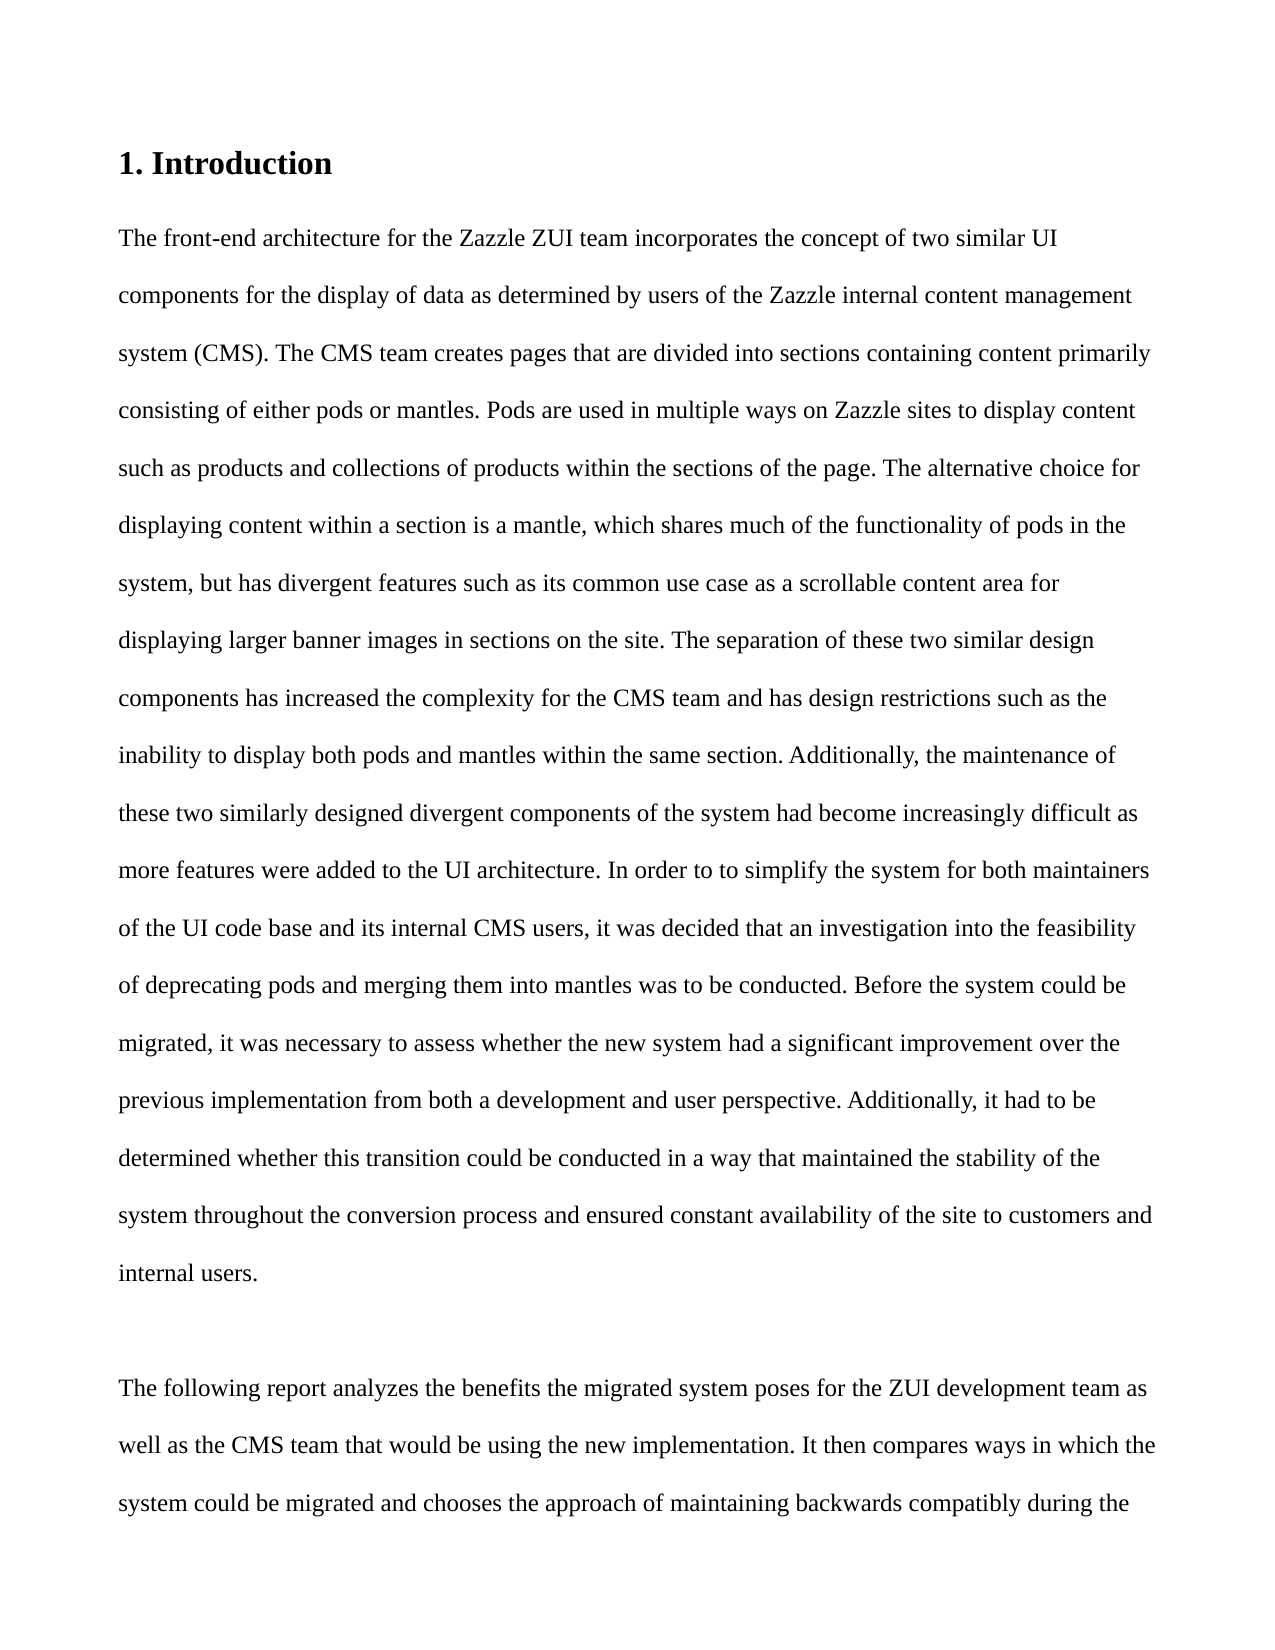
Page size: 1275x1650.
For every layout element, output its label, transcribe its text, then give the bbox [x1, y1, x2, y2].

subtitle 1. Introduction [118, 143, 1157, 181]
text The front-end architecture for the Zazzle ZUI team incorporates the concept of two similar UI components for the display of data as determined by users of the Zazzle internal content management system (CMS). The CMS team creates pages that are divided into sections containing content primarily consisting of either pods or mantles. Pods are used in multiple ways on Zazzle sites to display content such as products and collections of products within the sections of the page. The alternative choice for displaying content within a section is a mantle, which shares much of the functionality of pods in the system, but has divergent features such as its common use case as a scrollable content area for displaying larger banner images in sections on the site. The separation of these two similar design components has increased the complexity for the CMS team and has design restrictions such as the inability to display both pods and mantles within the same section. Additionally, the maintenance of these two similarly designed divergent components of the system had become increasingly difficult as more features were added to the UI architecture. In order to to simplify the system for both maintainers of the UI code base and its internal CMS users, it was decided that an investigation into the feasibility of deprecating pods and merging them into mantles was to be conducted. Before the system could be migrated, it was necessary to assess whether the new system had a significant improvement over the previous implementation from both a development and user perspective. Additionally, it had to be determined whether this transition could be conducted in a way that maintained the stability of the system throughout the conversion process and ensured constant availability of the site to customers and internal users. [118, 223, 1157, 1286]
text The following report analyzes the benefits the migrated system poses for the ZUI development team as well as the CMS team that would be using the new implementation. It then compares ways in which the system could be migrated and chooses the approach of maintaining backwards compatibly during the [118, 1373, 1157, 1516]
